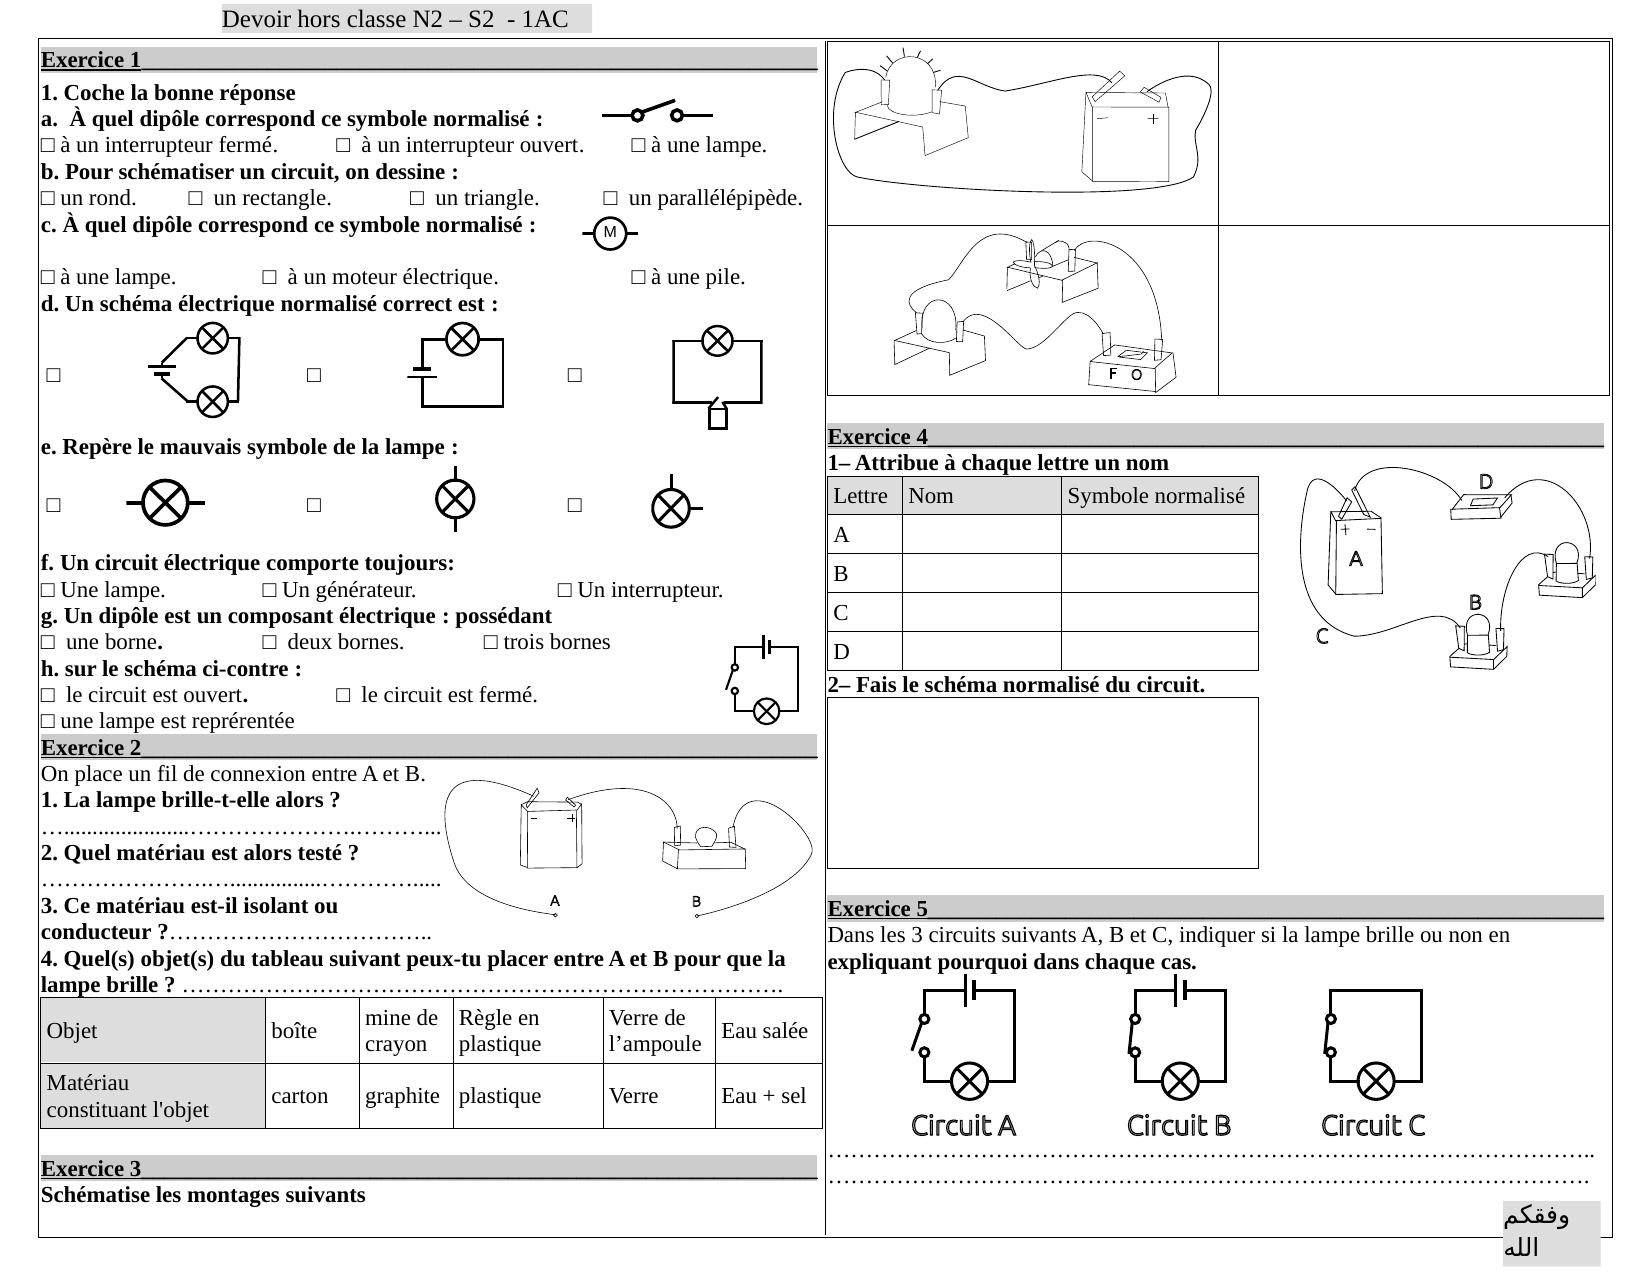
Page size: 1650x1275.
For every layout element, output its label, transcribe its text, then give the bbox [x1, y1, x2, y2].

table_cell C [828, 593, 902, 631]
table_header [350, 316, 562, 433]
table_header □ [301, 316, 350, 433]
table_header Symbole normalisé [1062, 477, 1258, 514]
table_cell Matériau constituant l'objet [41, 1064, 265, 1128]
table_cell [903, 554, 1061, 592]
table_header [88, 459, 301, 549]
text □ à une lampe. □ à un moteur électrique. □ à une pile. [41, 263, 823, 290]
text 1. Coche la bonne réponse [41, 79, 823, 105]
table_cell carton [266, 1064, 359, 1128]
text 2– Fais le schéma normalisé du circuit. [827, 671, 1609, 697]
text Exercice 5___________________________________________________________ [827, 895, 1609, 922]
table_cell [903, 593, 1061, 631]
text 4. Quel(s) objet(s) du tableau suivant peux-tu placer entre A et B pour que la lampe brille ? ……………………………………………………………………. [41, 944, 823, 997]
text □ un rond. □ un rectangle. □ un triangle. □ un parallélépipède. [41, 184, 823, 211]
table_header [88, 316, 301, 433]
text □ une lampe est reprérentée [41, 707, 823, 734]
text ………………….…................…………..... [41, 866, 445, 892]
table_cell B [828, 554, 902, 592]
text ……………………………………………………………………………………….. [827, 974, 1609, 1162]
text Schématise les montages suivants [41, 1181, 823, 1208]
table_cell [1062, 554, 1258, 592]
text 2. Quel matériau est alors testé ? [41, 839, 445, 866]
table_header mine de crayon [360, 998, 453, 1062]
table_header □ [562, 459, 612, 549]
text g. Un dipôle est un composant électrique : possédant [41, 602, 823, 628]
table_cell [903, 632, 1061, 670]
table_cell Eau + sel [716, 1064, 822, 1128]
table_cell [1062, 515, 1258, 553]
text b. Pour schématiser un circuit, on dessine : [41, 158, 823, 184]
text Exercice 3___________________________________________________________ [41, 1155, 823, 1181]
table_cell A [828, 515, 902, 553]
text [800, 655, 823, 681]
table_header □ [301, 459, 350, 549]
text On place un fil de connexion entre A et B. [41, 760, 823, 786]
text 1. La lampe brille-t-elle alors ? [41, 786, 445, 813]
text □ à un interrupteur fermé. □ à un interrupteur ouvert. □ à une lampe. [41, 132, 823, 158]
table_header Eau salée [716, 998, 822, 1062]
table_header boîte [266, 998, 359, 1062]
text ………………………………………………………………………………………. [827, 1162, 1609, 1189]
table_header [1219, 42, 1609, 225]
table_header [828, 42, 1218, 225]
text Dans les 3 circuits suivants A, B et C, indiquer si la lampe brille ou non en expliquant pourquoi dans chaque cas. [827, 922, 1609, 974]
table_header [613, 459, 823, 549]
table_header [828, 698, 1258, 868]
table_cell [1062, 593, 1258, 631]
subtitle d. Un schéma électrique normalisé correct est : [41, 290, 823, 316]
text □ le circuit est ouvert. □ le circuit est fermé. [41, 681, 725, 707]
text c. À quel dipôle correspond ce symbole normalisé : [41, 211, 823, 237]
table_header □ [41, 316, 87, 433]
table_cell Verre [604, 1064, 715, 1128]
table_cell plastique [454, 1064, 603, 1128]
text Exercice 4___________________________________________________________ [827, 423, 1609, 449]
table_cell D [828, 632, 902, 670]
table_header Règle en plastique [454, 998, 603, 1062]
text □ Une lampe. □ Un générateur. □ Un interrupteur. [41, 576, 823, 602]
text Exercice 1___________________________________________________________ [41, 47, 823, 73]
table_header □ [562, 316, 612, 433]
table_cell graphite [360, 1064, 453, 1128]
table_header Lettre [828, 477, 902, 514]
text 3. Ce matériau est-il isolant ou conducteur ?…………………………….. [41, 892, 823, 944]
table_cell [1219, 226, 1609, 395]
text 1– Attribue à chaque lettre un nom [827, 449, 1609, 476]
text h. sur le schéma ci-contre : [41, 655, 725, 681]
text Exercice 2___________________________________________________________ [41, 734, 823, 760]
table_cell [828, 226, 1218, 395]
table_header [350, 459, 562, 549]
table_cell [1062, 632, 1258, 670]
table_header Objet [41, 998, 265, 1062]
table_header Verre de l’ampoule [604, 998, 715, 1062]
text e. Repère le mauvais symbole de la lampe : [41, 433, 823, 459]
table_header [613, 316, 823, 433]
table_cell [903, 515, 1061, 553]
text a. À quel dipôle correspond ce symbole normalisé : [41, 105, 823, 132]
text …......................………………….………... [41, 813, 445, 839]
table_header Nom [903, 477, 1061, 514]
table_header □ [41, 459, 87, 549]
text f. Un circuit électrique comporte toujours: [41, 549, 823, 576]
text □ une borne. □ deux bornes. □ trois bornes [41, 628, 823, 655]
